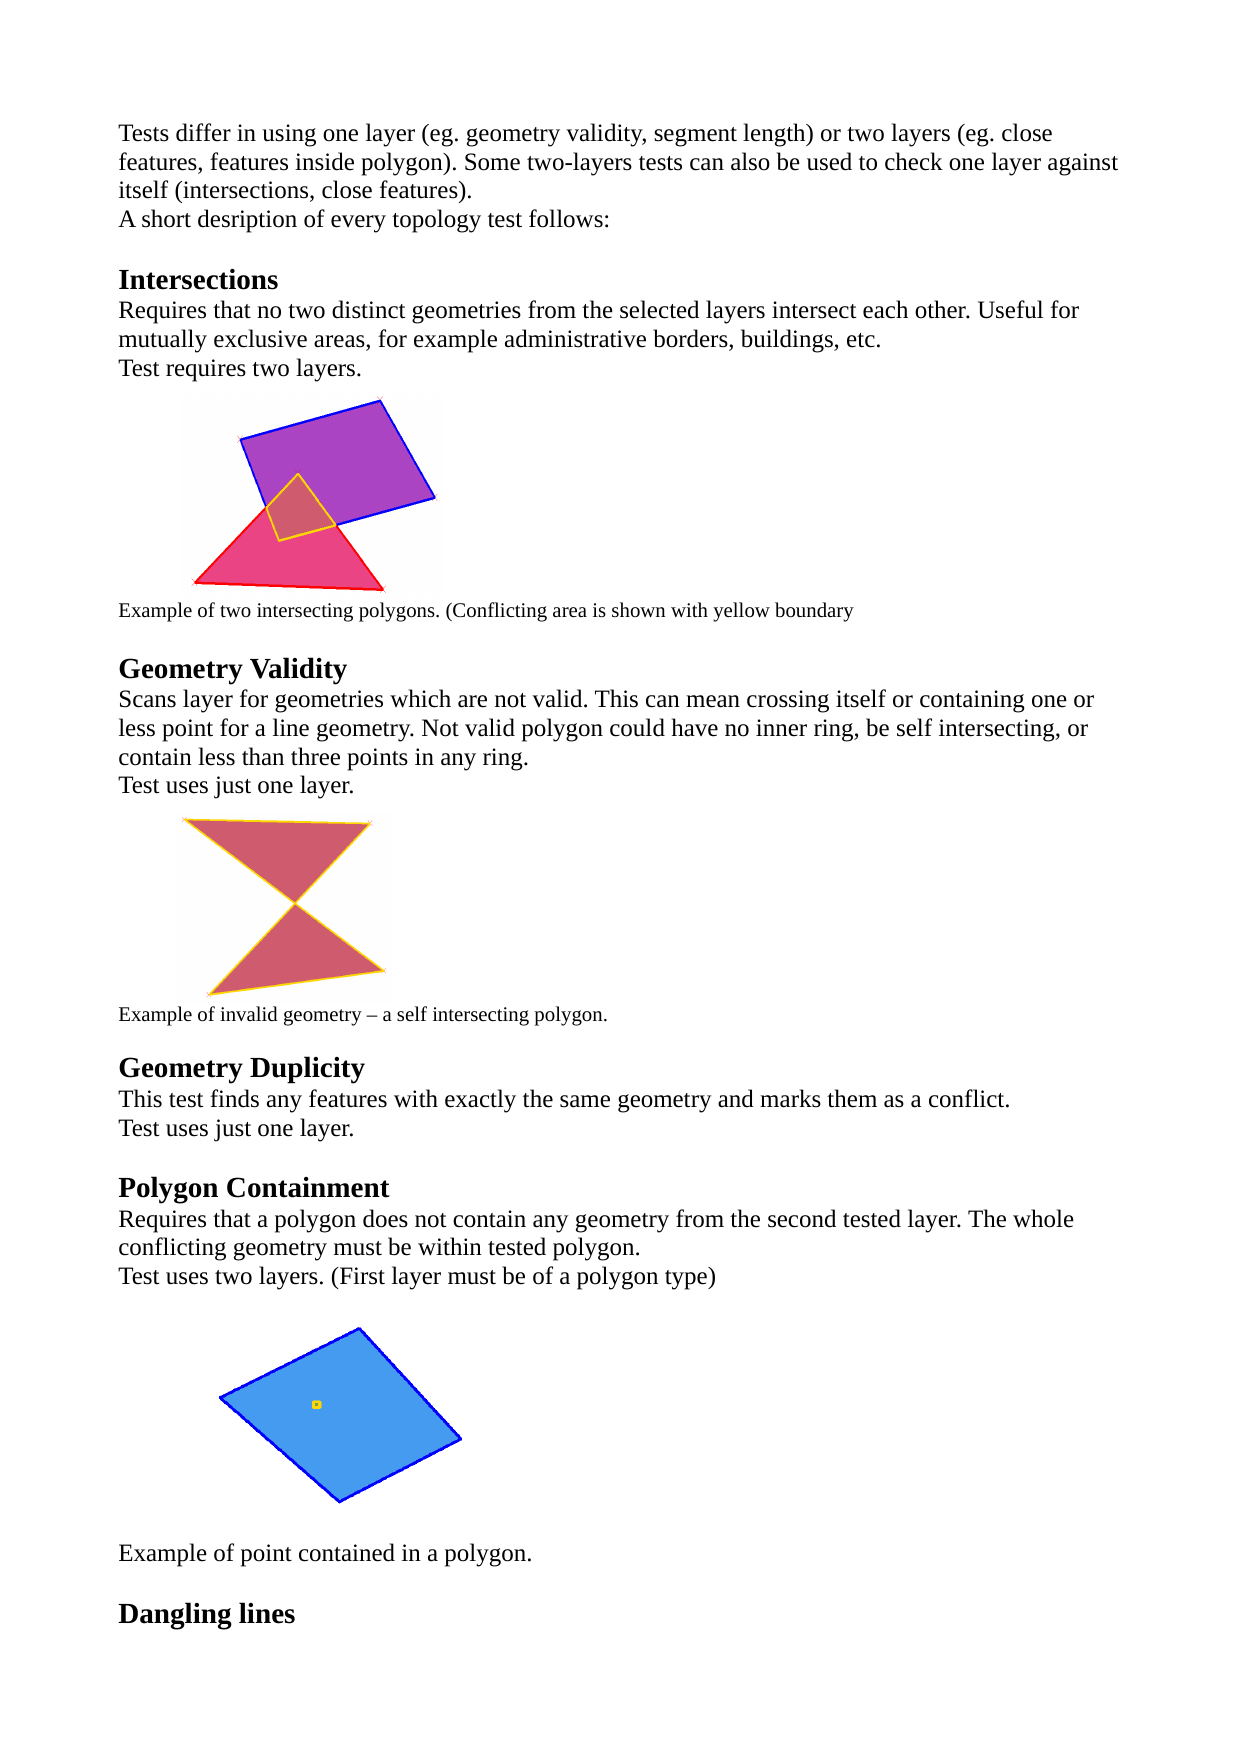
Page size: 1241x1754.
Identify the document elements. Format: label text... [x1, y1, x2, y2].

text A short desription of every topology test follows: [118, 204, 1122, 233]
text Requires that a polygon does not contain any geometry from the second tested layer. The whole conflicting geometry must be within tested polygon. [118, 1204, 1122, 1261]
text Geometry Validity [118, 651, 1122, 684]
text Test uses just one layer. [118, 1113, 1122, 1141]
text Tests differ in using one layer (eg. geometry validity, segment length) or two layers (eg. close features, features inside polygon). Some two-layers tests can also be used to check one layer against itself (intersections, close features). [118, 118, 1122, 204]
picture [197, 1311, 481, 1510]
text Test uses two layers. (First layer must be of a polygon type) [118, 1261, 1122, 1290]
text This test finds any features with exactly the same geometry and marks them as a conflict. [118, 1084, 1122, 1113]
text Geometry Duplicity [118, 1050, 1122, 1084]
picture [179, 393, 442, 598]
text Requires that no two distinct geometries from the selected layers intersect each other. Useful for mutually exclusive areas, for example administrative borders, buildings, etc. [118, 295, 1122, 353]
text Polygon Containment [118, 1170, 1122, 1204]
picture [175, 813, 393, 1003]
text Example of invalid geometry – a self intersecting polygon. [118, 799, 1122, 1026]
text Intersections [118, 262, 1122, 295]
text Test uses just one layer. [118, 771, 1122, 799]
text Test requires two layers. [118, 353, 1122, 382]
text Scans layer for geometries which are not valid. This can mean crossing itself or containing one or less point for a line geometry. Not valid polygon could have no inner ring, be self intersecting, or contain less than three points in any ring. [118, 684, 1122, 771]
text Example of point contained in a polygon. [118, 1538, 1122, 1567]
text Example of two intersecting polygons. (Conflicting area is shown with yellow boundary [118, 382, 1122, 622]
text Dangling lines [118, 1596, 1122, 1629]
